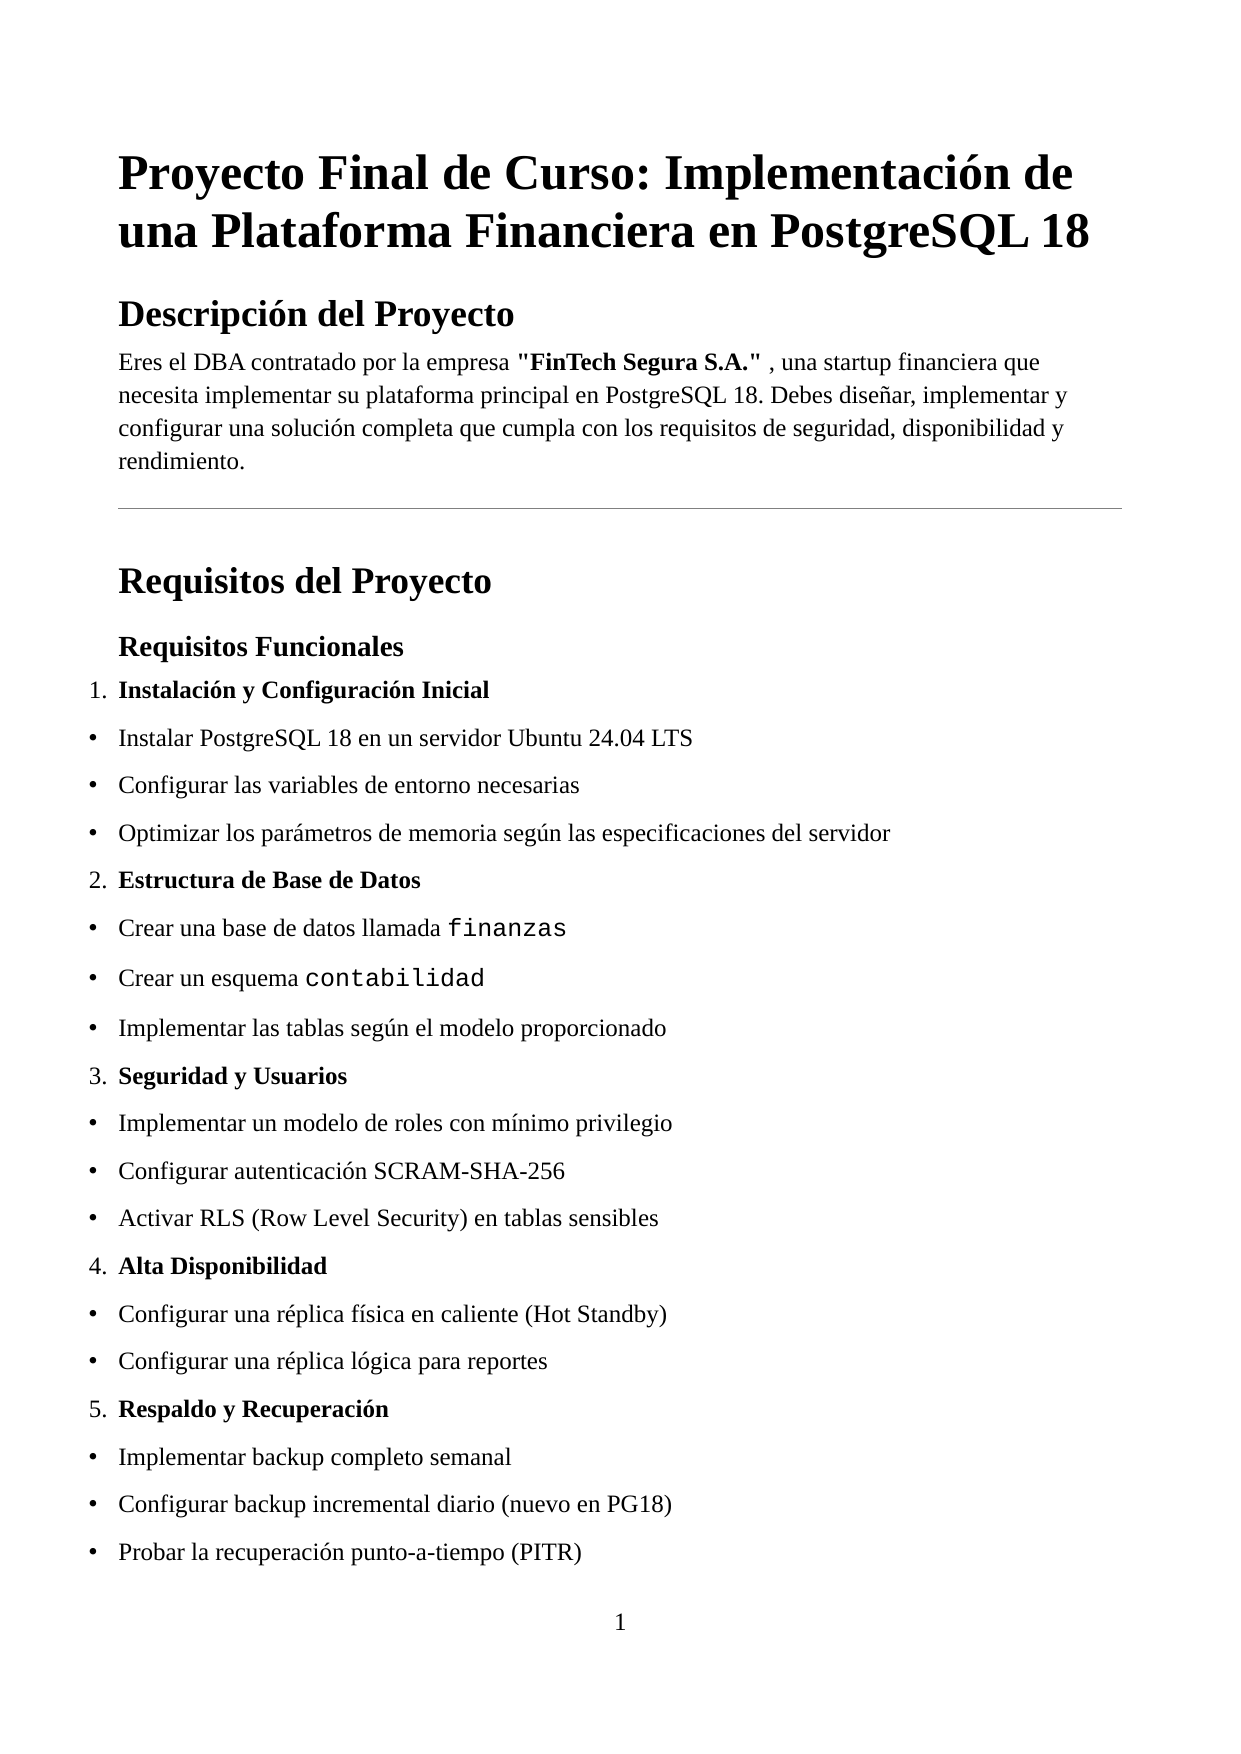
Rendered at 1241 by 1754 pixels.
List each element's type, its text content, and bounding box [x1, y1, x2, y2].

subtitle Proyecto Final de Curso: Implementación de una Plataforma Financiera en PostgreSQL 18 [118, 143, 1122, 258]
subtitle Requisitos del Proyecto [118, 559, 1122, 602]
list Activar RLS (Row Level Security) en tablas sensibles [118, 1203, 1122, 1232]
list Alta Disponibilidad [118, 1251, 1122, 1280]
subtitle Descripción del Proyecto [118, 291, 1122, 334]
list Configurar una réplica lógica para reportes [118, 1346, 1122, 1375]
list Optimizar los parámetros de memoria según las especificaciones del servidor [118, 818, 1122, 847]
list Configurar autenticación SCRAM-SHA-256 [118, 1156, 1122, 1185]
list Configurar backup incremental diario (nuevo en PG18) [118, 1489, 1122, 1518]
list Estructura de Base de Datos [118, 866, 1122, 894]
text Eres el DBA contratado por la empresa "FinTech Segura S.A." , una startup financiera que necesita implementar su plataforma principal en PostgreSQL 18. Debes diseñar, implementar y configurar una solución completa que cumpla con los requisitos de seguridad, disponibilidad y rendimiento. [118, 347, 1122, 475]
list Instalar PostgreSQL 18 en un servidor Ubuntu 24.04 LTS [118, 723, 1122, 751]
list Instalación y Configuración Inicial [118, 675, 1122, 704]
list Configurar una réplica física en caliente (Hot Standby) [118, 1299, 1122, 1327]
list Implementar las tablas según el modelo proporcionado [118, 1013, 1122, 1042]
list Seguridad y Usuarios [118, 1061, 1122, 1089]
list Probar la recuperación punto-a-tiempo (PITR) [118, 1537, 1122, 1566]
list Configurar las variables de entorno necesarias [118, 770, 1122, 799]
list Implementar un modelo de roles con mínimo privilegio [118, 1108, 1122, 1137]
list Crear un esquema contabilidad [118, 963, 1122, 994]
list Crear una base de datos llamada finanzas [118, 913, 1122, 944]
subtitle Requisitos Funcionales [118, 629, 1122, 663]
list Implementar backup completo semanal [118, 1442, 1122, 1470]
list Respaldo y Recuperación [118, 1394, 1122, 1423]
